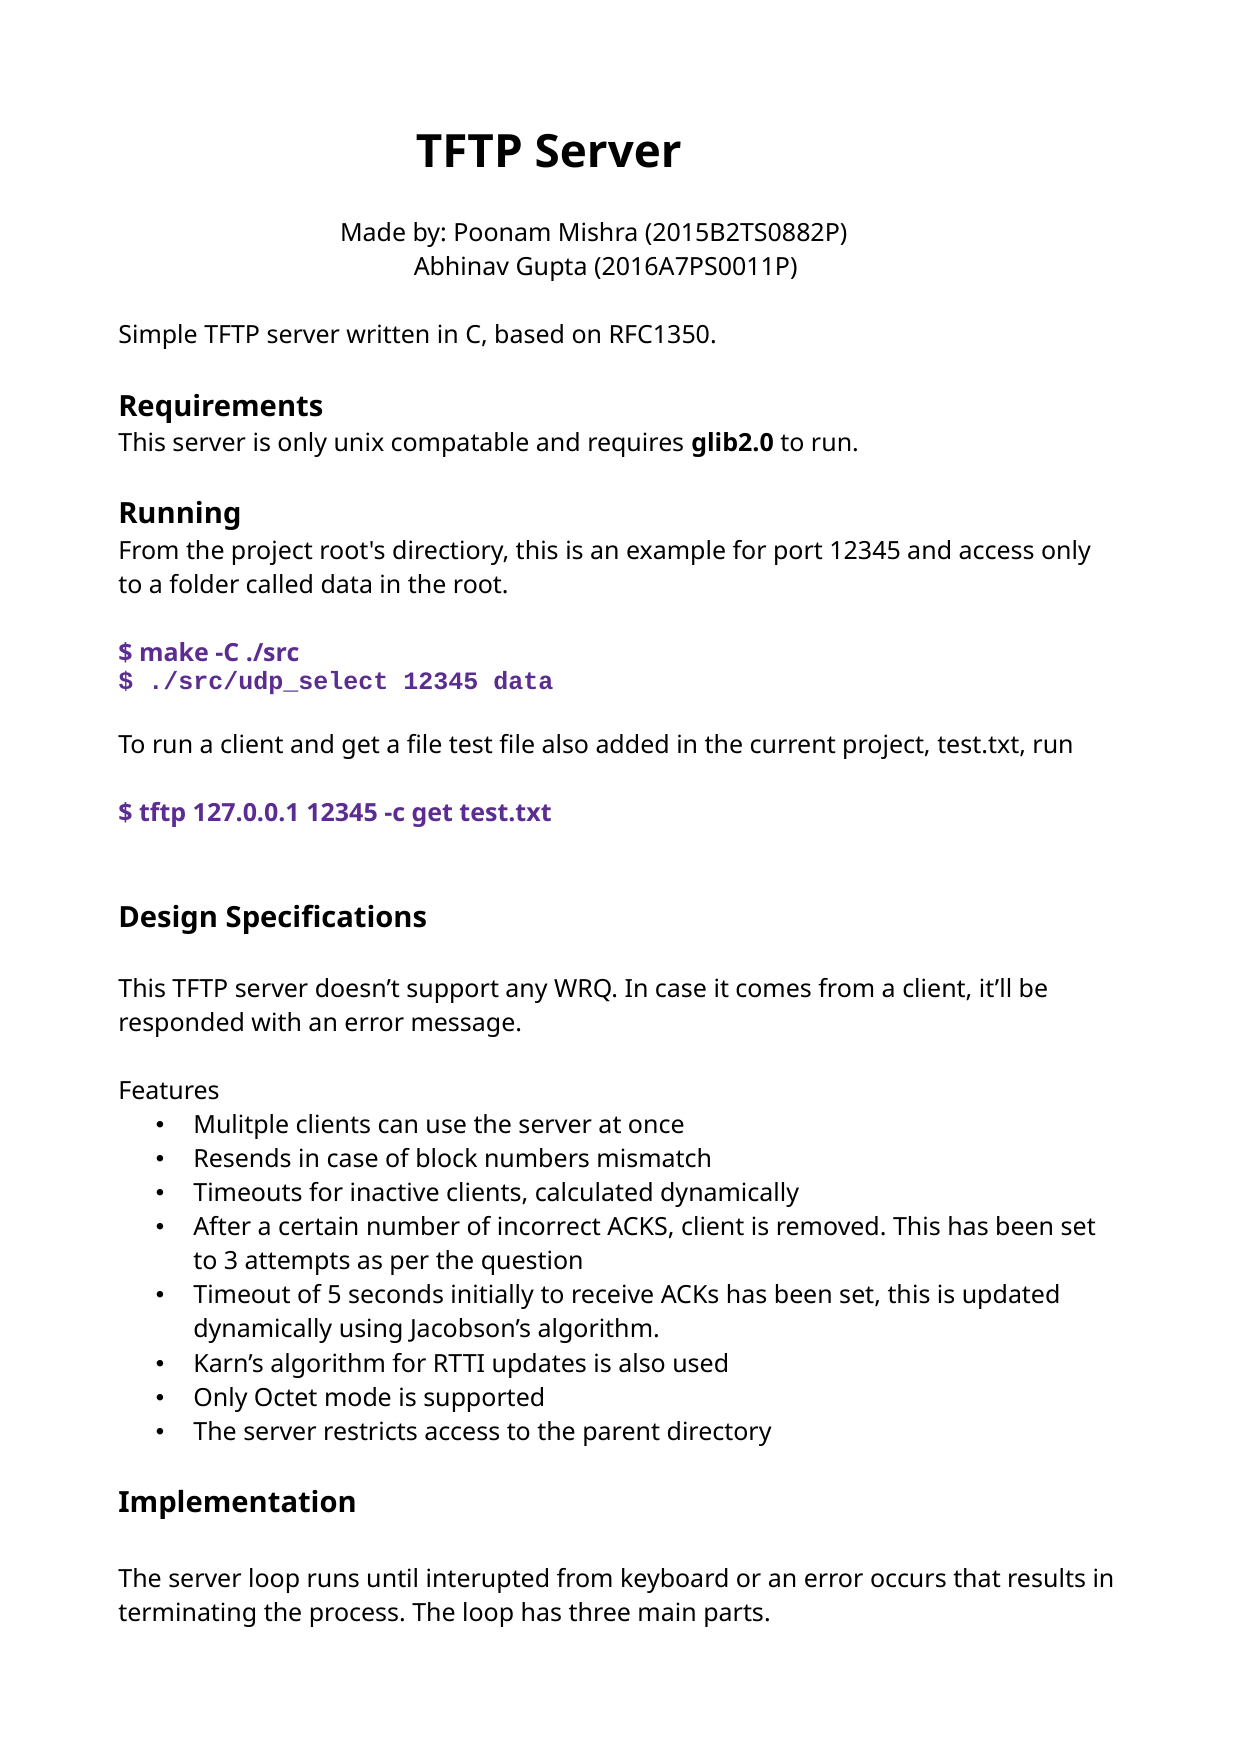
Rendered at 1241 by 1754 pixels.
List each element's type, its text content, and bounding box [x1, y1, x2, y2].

text This server is only unix compatable and requires glib2.0 to run. [118, 424, 1122, 459]
list Karn’s algorithm for RTTI updates is also used [156, 1345, 1122, 1379]
text $ tftp 127.0.0.1 12345 -c get test.txt [118, 794, 1122, 829]
list After a certain number of incorrect ACKS, client is removed. This has been set to 3 attempts as per the question [156, 1209, 1122, 1277]
list Only Octet mode is supported [156, 1379, 1122, 1413]
text TFTP Server [118, 118, 1122, 181]
text To run a client and get a file test file also added in the current project, test.txt, run [118, 726, 1122, 761]
list Timeouts for inactive clients, calculated dynamically [156, 1175, 1122, 1209]
text This TFTP server doesn’t support any WRQ. In case it comes from a client, it’ll be responded with an error message. [118, 971, 1122, 1039]
text From the project root's directiory, this is an example for port 12345 and access only to a folder called data in the root. [118, 532, 1122, 601]
text Made by: Poonam Mishra (2015B2TS0882P) [118, 214, 1122, 249]
text Simple TFTP server written in C, based on RFC1350. [118, 317, 1122, 351]
text $ ./src/udp_select 12345 data [118, 669, 1122, 697]
list Resends in case of block numbers mismatch [156, 1141, 1122, 1175]
list The server restricts access to the parent directory [156, 1413, 1122, 1447]
text Running [118, 493, 1122, 532]
text $ make -C ./src [118, 634, 1122, 669]
text Abhinav Gupta (2016A7PS0011P) [118, 249, 1122, 283]
list Mulitple clients can use the server at once [156, 1107, 1122, 1141]
text Implementation [118, 1481, 1122, 1521]
text Design Specifications [118, 897, 1122, 936]
text Features [118, 1073, 1122, 1107]
text The server loop runs until interupted from keyboard or an error occurs that results in terminating the process. The loop has three main parts. [118, 1561, 1122, 1629]
list Timeout of 5 seconds initially to receive ACKs has been set, this is updated dynamically using Jacobson’s algorithm. [156, 1277, 1122, 1345]
text Requirements [118, 385, 1122, 424]
